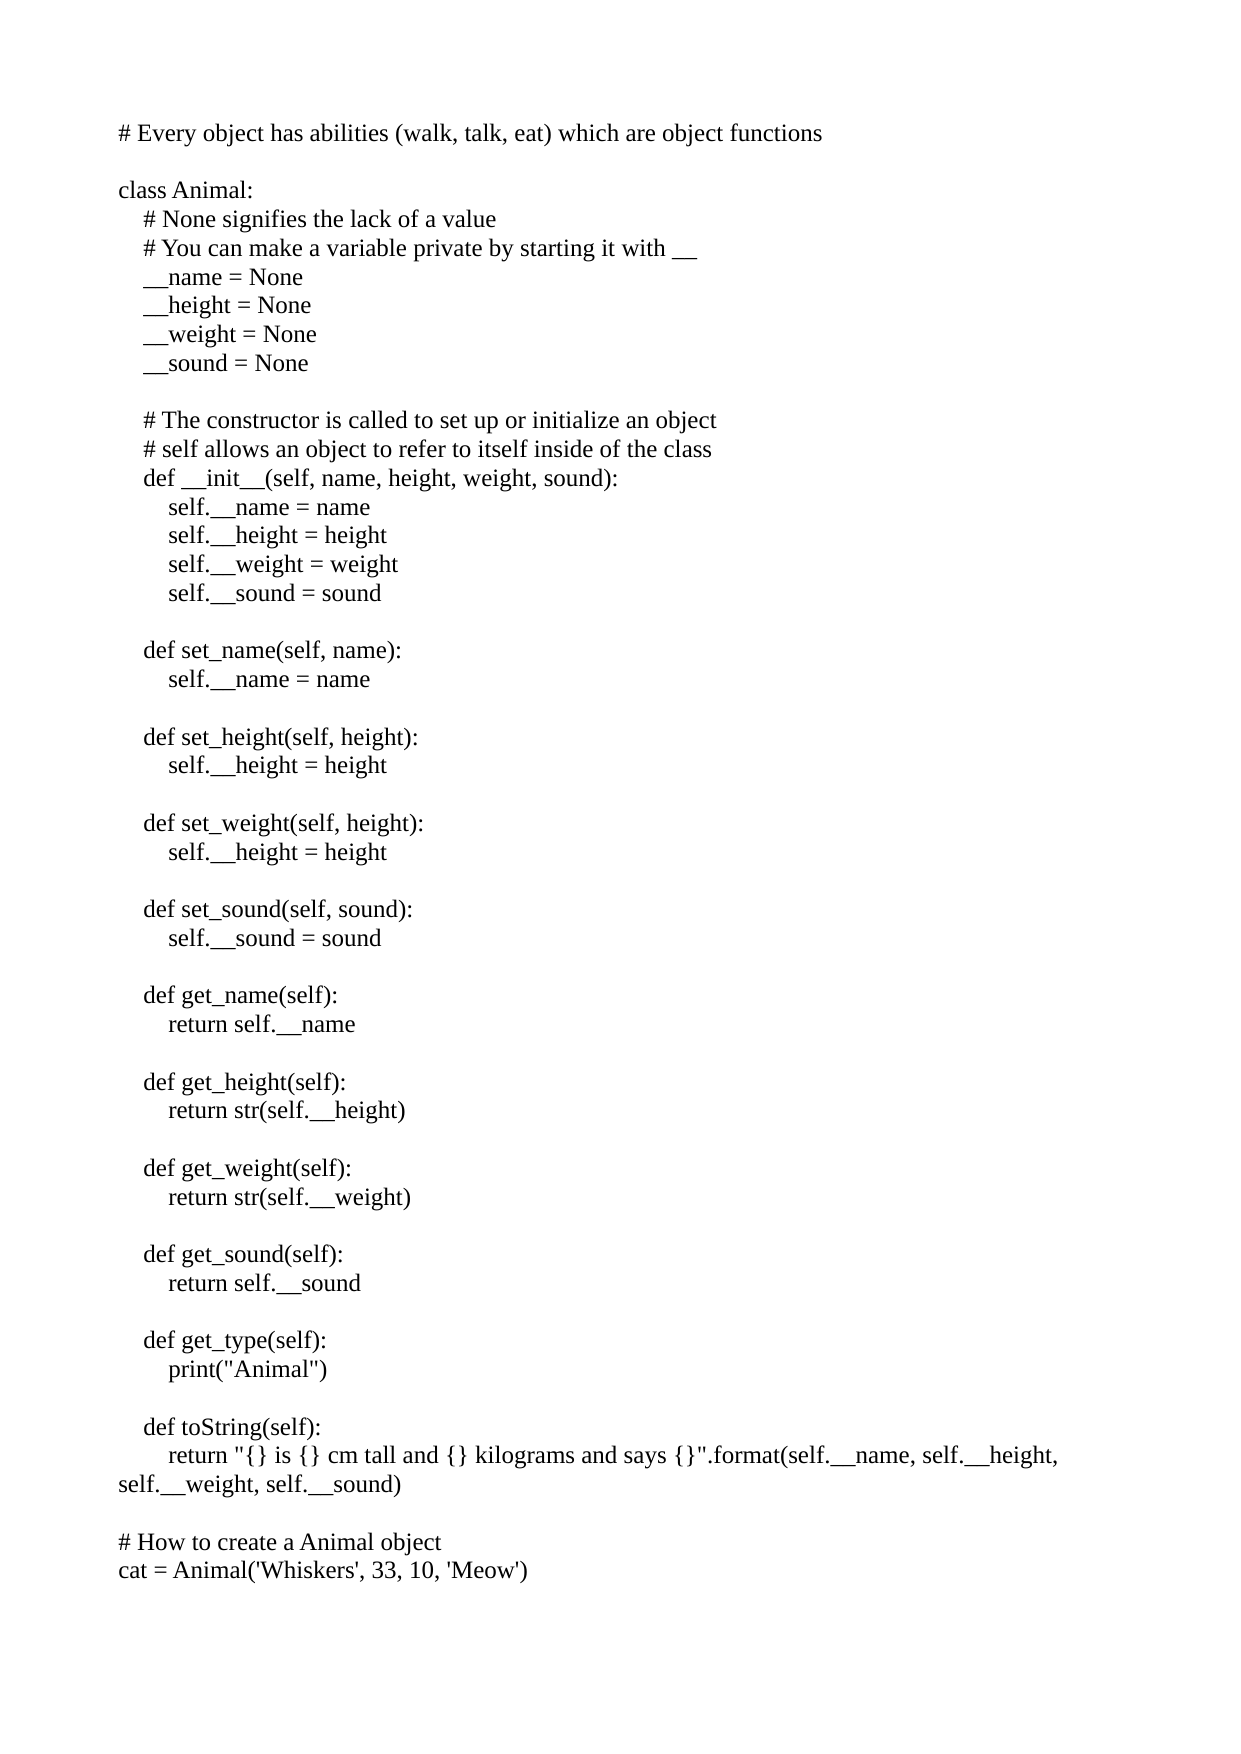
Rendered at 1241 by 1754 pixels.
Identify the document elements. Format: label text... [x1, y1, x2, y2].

text def get_sound(self): [118, 1239, 1122, 1268]
text __weight = None [118, 319, 1122, 348]
text return str(self.__weight) [118, 1182, 1122, 1211]
text self.__weight = weight [118, 549, 1122, 578]
text self.__height = height [118, 751, 1122, 779]
text # None signifies the lack of a value [118, 204, 1122, 233]
text # Every object has abilities (walk, talk, eat) which are object functions [118, 118, 1122, 147]
text self.__name = name [118, 492, 1122, 521]
text def get_name(self): [118, 981, 1122, 1009]
text # The constructor is called to set up or initialize an object [118, 406, 1122, 434]
text __sound = None [118, 348, 1122, 377]
text # How to create a Animal object [118, 1527, 1122, 1556]
text return self.__name [118, 1009, 1122, 1038]
text __height = None [118, 291, 1122, 319]
text def set_height(self, height): [118, 722, 1122, 751]
text def set_sound(self, sound): [118, 894, 1122, 923]
text class Animal: [118, 176, 1122, 204]
text def get_type(self): [118, 1326, 1122, 1354]
text print("Animal") [118, 1354, 1122, 1383]
text def set_name(self, name): [118, 636, 1122, 664]
text return str(self.__height) [118, 1096, 1122, 1124]
text cat = Animal('Whiskers', 33, 10, 'Meow') [118, 1556, 1122, 1584]
text def __init__(self, name, height, weight, sound): [118, 463, 1122, 492]
text return "{} is {} cm tall and {} kilograms and says {}".format(self.__name, self.__height, self.__weight, self.__sound) [118, 1441, 1122, 1498]
text self.__height = height [118, 521, 1122, 549]
text self.__name = name [118, 664, 1122, 693]
text self.__height = height [118, 837, 1122, 866]
text def set_weight(self, height): [118, 808, 1122, 837]
text def get_height(self): [118, 1067, 1122, 1096]
text __name = None [118, 262, 1122, 291]
text self.__sound = sound [118, 578, 1122, 607]
text def get_weight(self): [118, 1153, 1122, 1182]
text return self.__sound [118, 1268, 1122, 1297]
text # You can make a variable private by starting it with __ [118, 233, 1122, 262]
text self.__sound = sound [118, 923, 1122, 952]
text # self allows an object to refer to itself inside of the class [118, 434, 1122, 463]
text def toString(self): [118, 1412, 1122, 1441]
